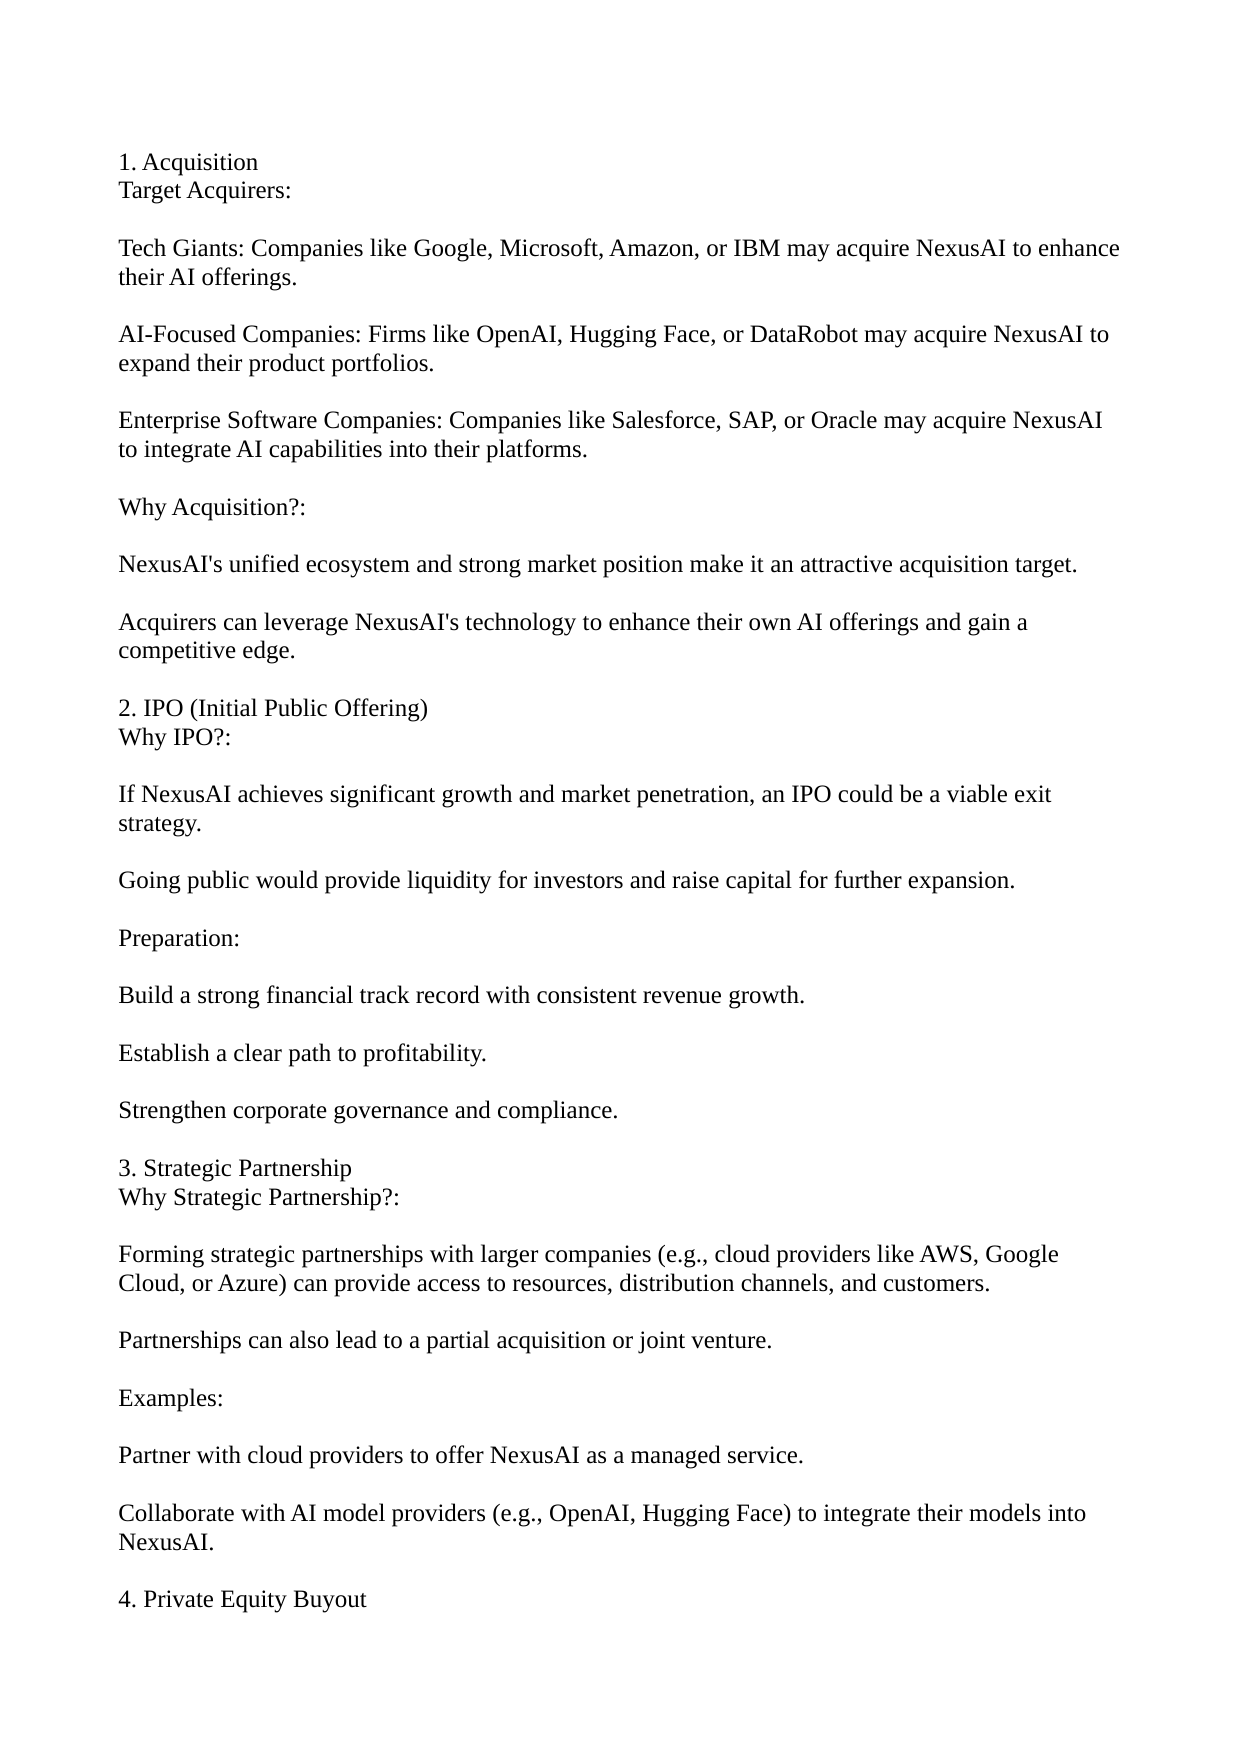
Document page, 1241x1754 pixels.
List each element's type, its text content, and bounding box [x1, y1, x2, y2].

text Why Strategic Partnership?: [118, 1182, 1122, 1211]
text Forming strategic partnerships with larger companies (e.g., cloud providers like AWS, Google Cloud, or Azure) can provide access to resources, distribution channels, and customers. [118, 1239, 1122, 1297]
text Build a strong financial track record with consistent revenue growth. [118, 981, 1122, 1009]
text Partnerships can also lead to a partial acquisition or joint venture. [118, 1326, 1122, 1354]
text Tech Giants: Companies like Google, Microsoft, Amazon, or IBM may acquire NexusAI to enhance their AI offerings. [118, 233, 1122, 291]
text If NexusAI achieves significant growth and market penetration, an IPO could be a viable exit strategy. [118, 779, 1122, 837]
text NexusAI's unified ecosystem and strong market position make it an attractive acquisition target. [118, 549, 1122, 578]
text 3. Strategic Partnership [118, 1153, 1122, 1182]
text 2. IPO (Initial Public Offering) [118, 693, 1122, 722]
text Target Acquirers: [118, 176, 1122, 204]
text 4. Private Equity Buyout [118, 1584, 1122, 1613]
text Why Acquisition?: [118, 492, 1122, 521]
text Enterprise Software Companies: Companies like Salesforce, SAP, or Oracle may acquire NexusAI to integrate AI capabilities into their platforms. [118, 406, 1122, 463]
text Establish a clear path to profitability. [118, 1038, 1122, 1067]
text Strengthen corporate governance and compliance. [118, 1096, 1122, 1124]
text Acquirers can leverage NexusAI's technology to enhance their own AI offerings and gain a competitive edge. [118, 607, 1122, 664]
text Collaborate with AI model providers (e.g., OpenAI, Hugging Face) to integrate their models into NexusAI. [118, 1498, 1122, 1556]
text Going public would provide liquidity for investors and raise capital for further expansion. [118, 866, 1122, 894]
text Partner with cloud providers to offer NexusAI as a managed service. [118, 1441, 1122, 1469]
text Preparation: [118, 923, 1122, 952]
text Why IPO?: [118, 722, 1122, 751]
text AI-Focused Companies: Firms like OpenAI, Hugging Face, or DataRobot may acquire NexusAI to expand their product portfolios. [118, 319, 1122, 377]
text 1. Acquisition [118, 147, 1122, 176]
text Examples: [118, 1383, 1122, 1412]
